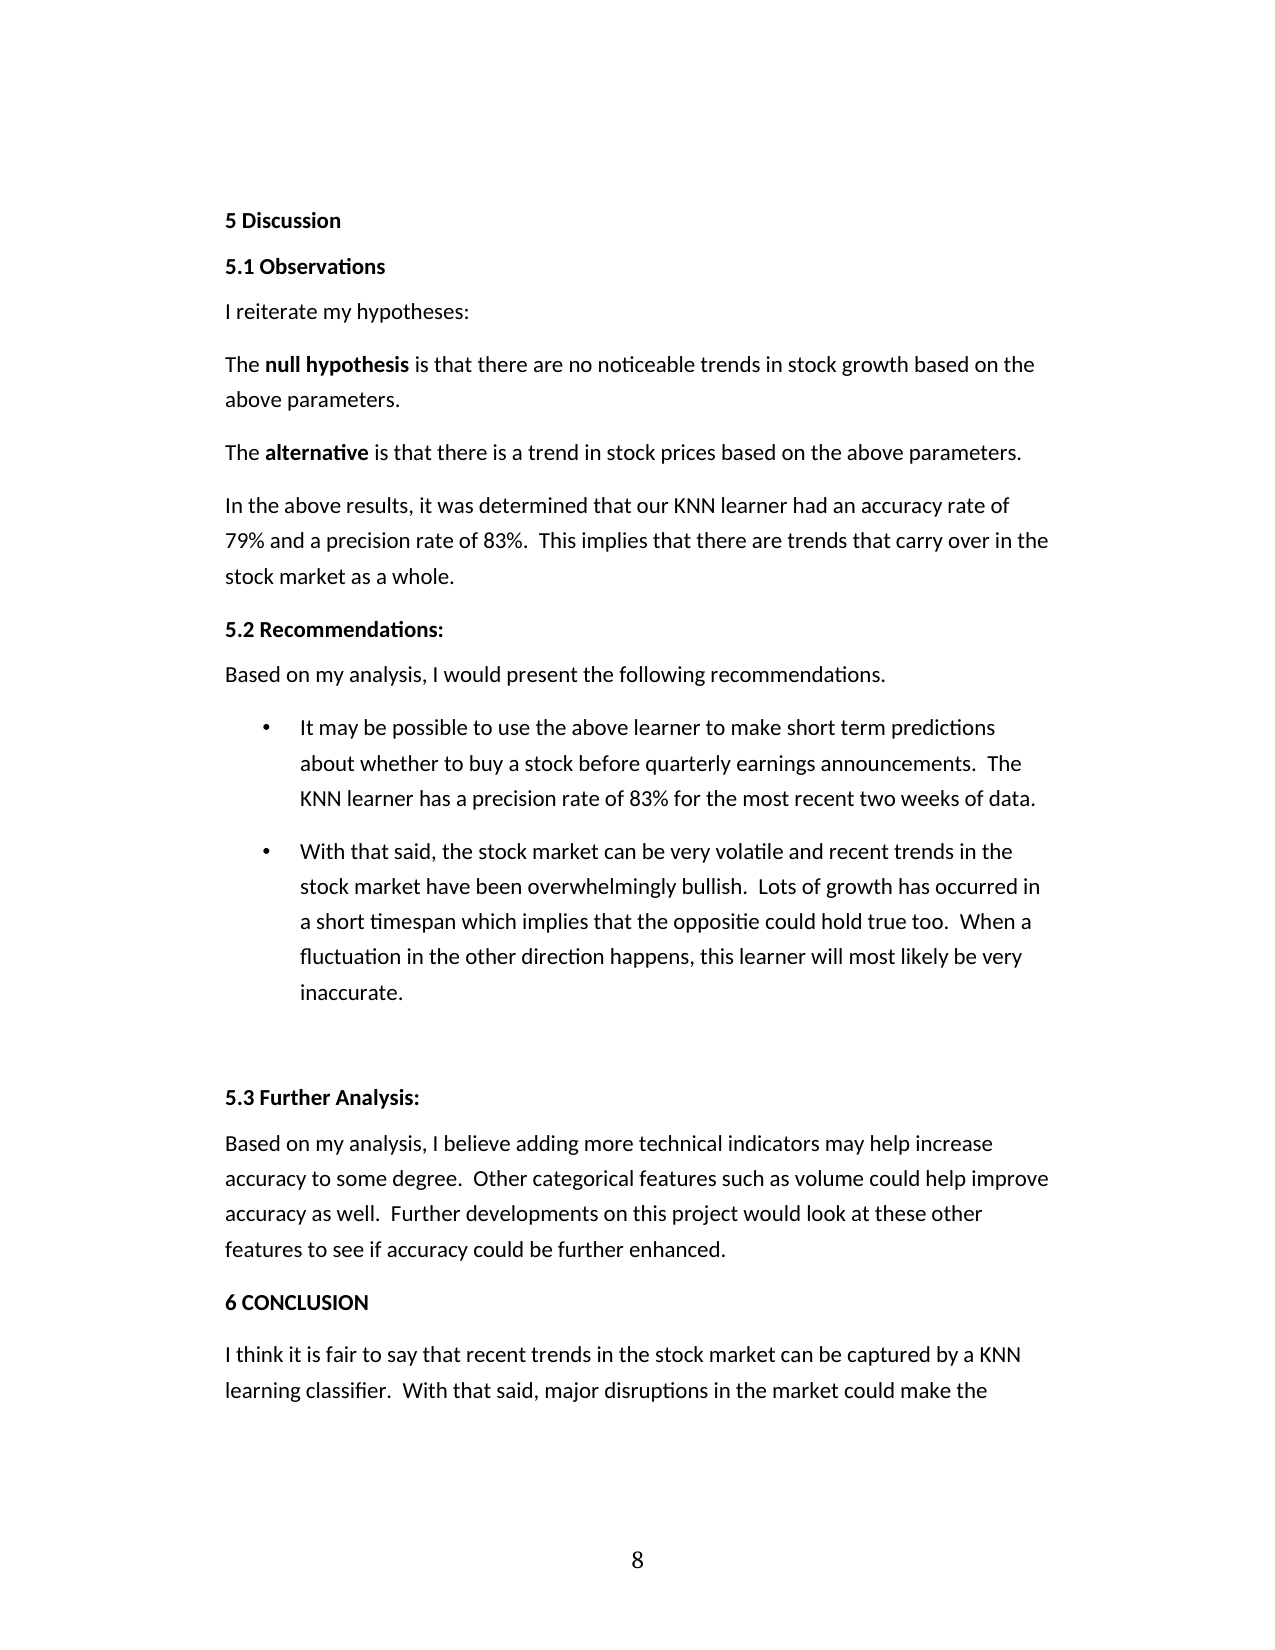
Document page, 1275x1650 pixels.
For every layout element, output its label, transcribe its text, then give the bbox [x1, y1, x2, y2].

text I think it is fair to say that recent trends in the stock market can be captured by a KNN learning classifier. With that said, major disruptions in the market could make the [225, 1341, 1050, 1404]
text Based on my analysis, I would present the following recommendations. [225, 661, 1050, 688]
subtitle 6 CONCLUSION [225, 1288, 1050, 1316]
list It may be possible to use the above learner to make short term predictions about whether to buy a stock before quarterly earnings announcements. The KNN learner has a precision rate of 83% for the most recent two weeks of data. [262, 713, 1050, 812]
subtitle 5.2 Recommendations: [225, 615, 1050, 643]
subtitle 5 Discussion [225, 206, 1050, 234]
text The alternative is that there is a trend in stock prices based on the above parameters. [225, 438, 1050, 467]
text I reiterate my hypotheses: [225, 297, 1050, 326]
list With that said, the stock market can be very volatile and recent trends in the stock market have been overwhelmingly bullish. Lots of growth has occurred in a short timespan which implies that the oppositie could hold true too. When a fluctuation in the other direction happens, this learner will most likely be very inaccurate. [262, 837, 1050, 1006]
text Based on my analysis, I believe adding more technical indicators may help increase accuracy to some degree. Other categorical features such as volume could help improve accuracy as well. Further developments on this project would look at these other features to see if accuracy could be further enhanced. [225, 1129, 1050, 1263]
text The null hypothesis is that there are no noticeable trends in stock growth based on the above parameters. [225, 350, 1050, 414]
subtitle 5.3 Further Analysis: [225, 1083, 1050, 1111]
text In the above results, it was determined that our KNN learner had an accuracy rate of 79% and a precision rate of 83%. This implies that there are trends that carry over in the stock market as a whole. [225, 491, 1050, 590]
subtitle 5.1 Observations [225, 252, 1050, 280]
